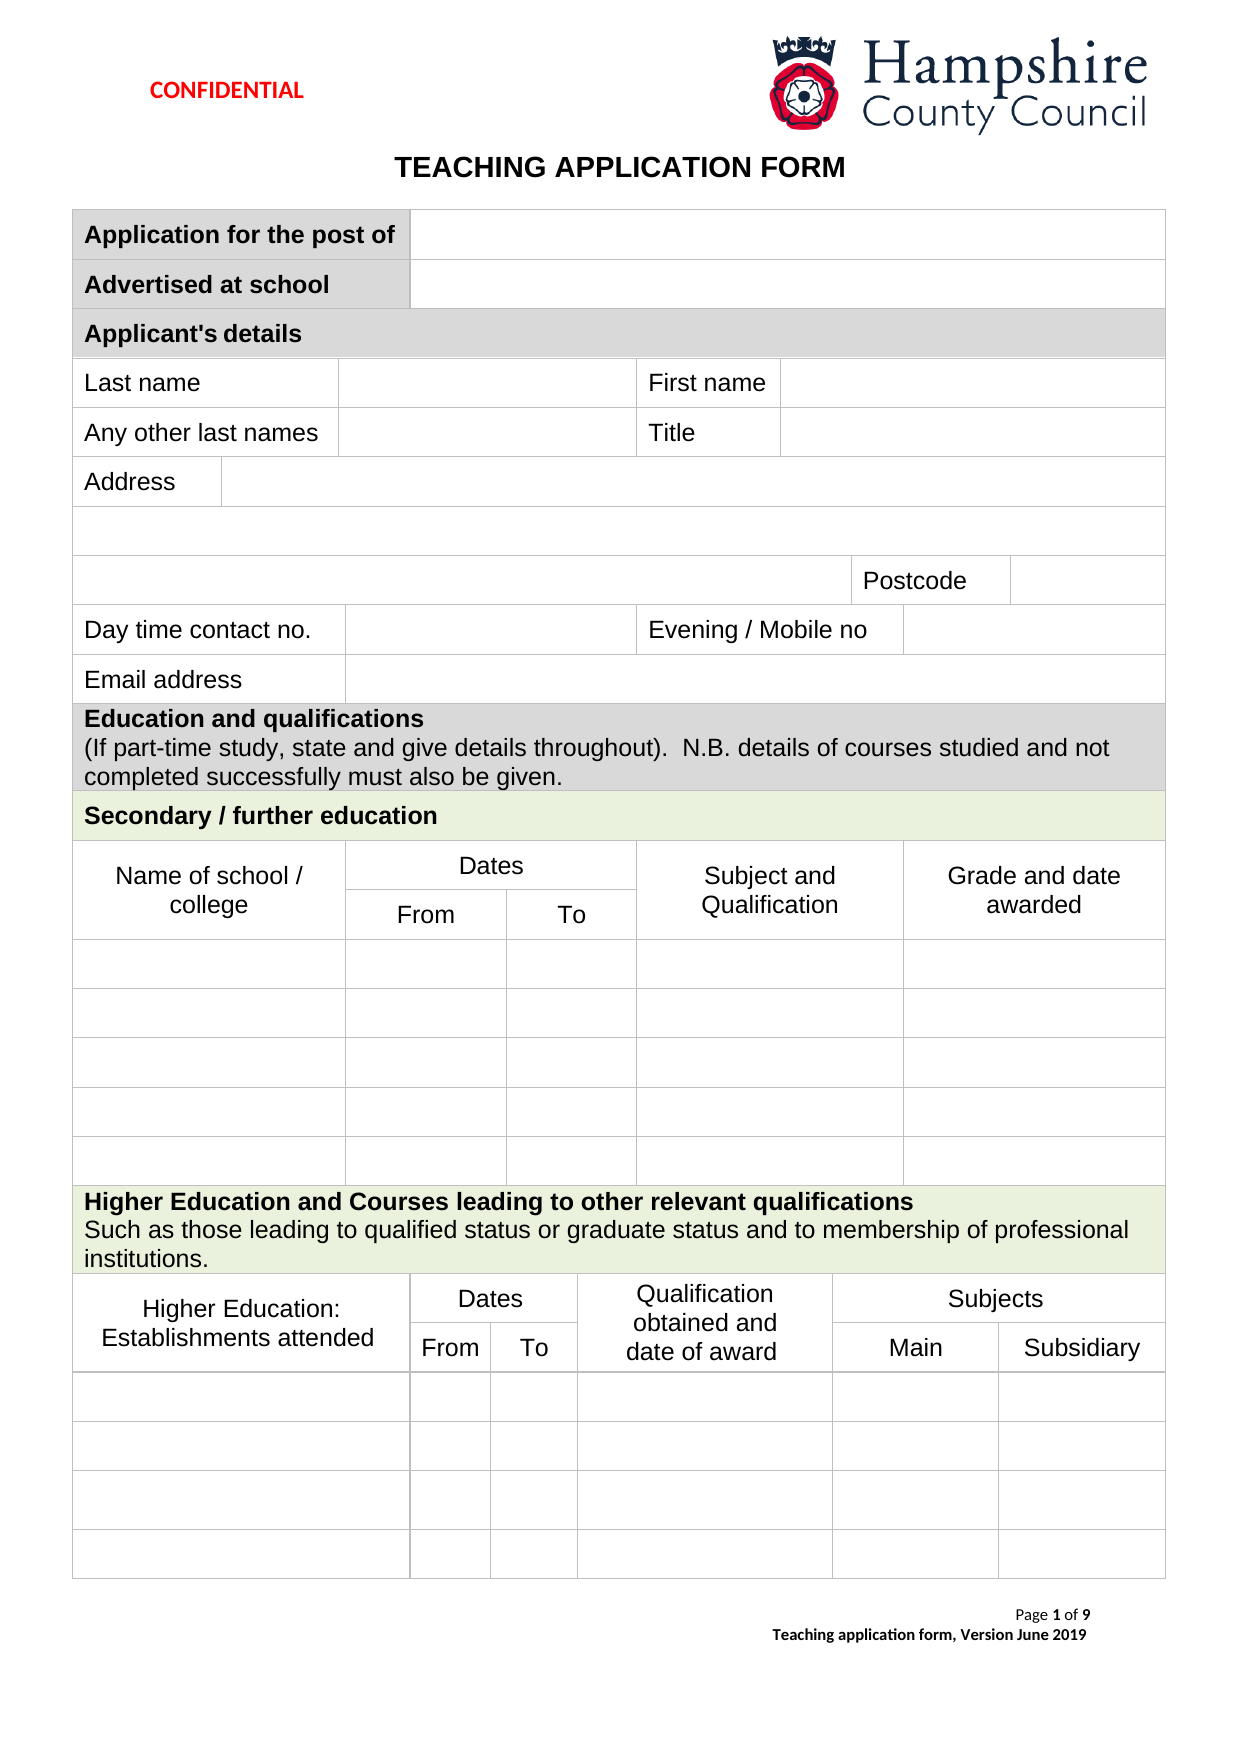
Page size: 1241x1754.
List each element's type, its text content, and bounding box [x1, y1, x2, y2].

table_cell Dates [346, 841, 636, 889]
table_cell [1011, 556, 1165, 604]
table_cell [491, 1530, 577, 1578]
table_cell Dates [411, 1274, 577, 1322]
table_cell Subject and Qualification [637, 841, 903, 938]
table_cell Name of school / college [73, 841, 345, 938]
table_cell Education and qualifications (If part-time study, state and give details throughout). N.B. details of courses studied and not completed successfully must also be given. [73, 704, 1165, 790]
table_cell [637, 1137, 903, 1185]
table_cell [578, 1422, 832, 1470]
table_cell [73, 1422, 409, 1470]
table_cell [507, 1038, 636, 1087]
table_cell [904, 940, 1165, 988]
table_cell To [507, 890, 636, 938]
table_cell Last name [73, 359, 338, 407]
text TEACHING APPLICATION FORM [150, 150, 1090, 183]
table_cell [222, 457, 1165, 506]
table_cell [491, 1422, 577, 1470]
table_cell [833, 1422, 998, 1470]
table_cell Evening / Mobile no [637, 605, 903, 654]
table_cell [578, 1471, 832, 1529]
table_cell [411, 260, 1165, 308]
table_cell Higher Education and Courses leading to other relevant qualifications Such as those leading to qualified status or graduate status and to membership of professional institutions. [73, 1186, 1165, 1273]
table_cell [346, 1038, 506, 1087]
table_cell [904, 1137, 1165, 1185]
table_cell [507, 940, 636, 988]
table_cell Grade and date awarded [904, 841, 1165, 938]
table_cell [346, 1137, 506, 1185]
table_cell Main [833, 1323, 998, 1371]
table_header Application for the post of [73, 210, 409, 259]
table_header [411, 210, 1165, 259]
table_cell Address [73, 457, 221, 506]
table_cell [339, 408, 636, 456]
table_cell [904, 605, 1165, 654]
table_cell [73, 507, 1165, 555]
table_cell [411, 1471, 490, 1529]
table_cell [833, 1471, 998, 1529]
table_cell Subsidiary [999, 1323, 1165, 1371]
table_cell [411, 1422, 490, 1470]
table_cell [491, 1373, 577, 1421]
table_cell Secondary / further education [73, 791, 1165, 840]
table_cell Advertised at school [73, 260, 409, 308]
table_cell [73, 1038, 345, 1087]
table_cell [637, 989, 903, 1037]
table_cell [507, 989, 636, 1037]
table_cell Higher Education: Establishments attended [73, 1274, 409, 1371]
table_cell [491, 1471, 577, 1529]
table_cell [904, 989, 1165, 1037]
table_cell [637, 940, 903, 988]
table_cell [73, 940, 345, 988]
table_cell [411, 1530, 490, 1578]
table_cell [781, 408, 1165, 456]
table_cell [578, 1530, 832, 1578]
table_cell [73, 1471, 409, 1529]
table_cell [346, 940, 506, 988]
table_cell [346, 605, 636, 654]
table_cell [73, 989, 345, 1037]
table_cell [999, 1373, 1165, 1421]
table_cell [73, 1088, 345, 1136]
table_cell From [346, 890, 506, 938]
table_cell Day time contact no. [73, 605, 345, 654]
table_cell [507, 1137, 636, 1185]
table_cell [346, 989, 506, 1037]
table_cell Email address [73, 655, 345, 703]
table_cell [999, 1471, 1165, 1529]
table_cell [346, 1088, 506, 1136]
table_cell [73, 1137, 345, 1185]
table_cell [73, 1373, 409, 1421]
table_cell To [491, 1323, 577, 1371]
table_cell Title [637, 408, 780, 456]
table_cell [833, 1373, 998, 1421]
table_cell [904, 1038, 1165, 1087]
table_cell [999, 1422, 1165, 1470]
table_cell Any other last names [73, 408, 338, 456]
table_cell [637, 1088, 903, 1136]
table_cell [781, 359, 1165, 407]
table_cell [833, 1530, 998, 1578]
table_cell [411, 1373, 490, 1421]
table_cell [339, 359, 636, 407]
table_cell [73, 1530, 409, 1578]
table_cell First name [637, 359, 780, 407]
table_cell [346, 655, 1165, 703]
table_cell [904, 1088, 1165, 1136]
table_cell Qualification obtained and date of award [578, 1274, 832, 1371]
table_cell [507, 1088, 636, 1136]
table_cell [578, 1373, 832, 1421]
table_cell [999, 1530, 1165, 1578]
table_cell Subjects [833, 1274, 1165, 1322]
table_cell [637, 1038, 903, 1087]
table_cell Applicant's details [73, 309, 1165, 357]
table_cell From [411, 1323, 490, 1371]
table_cell [73, 556, 851, 604]
table_cell Postcode [852, 556, 1010, 604]
